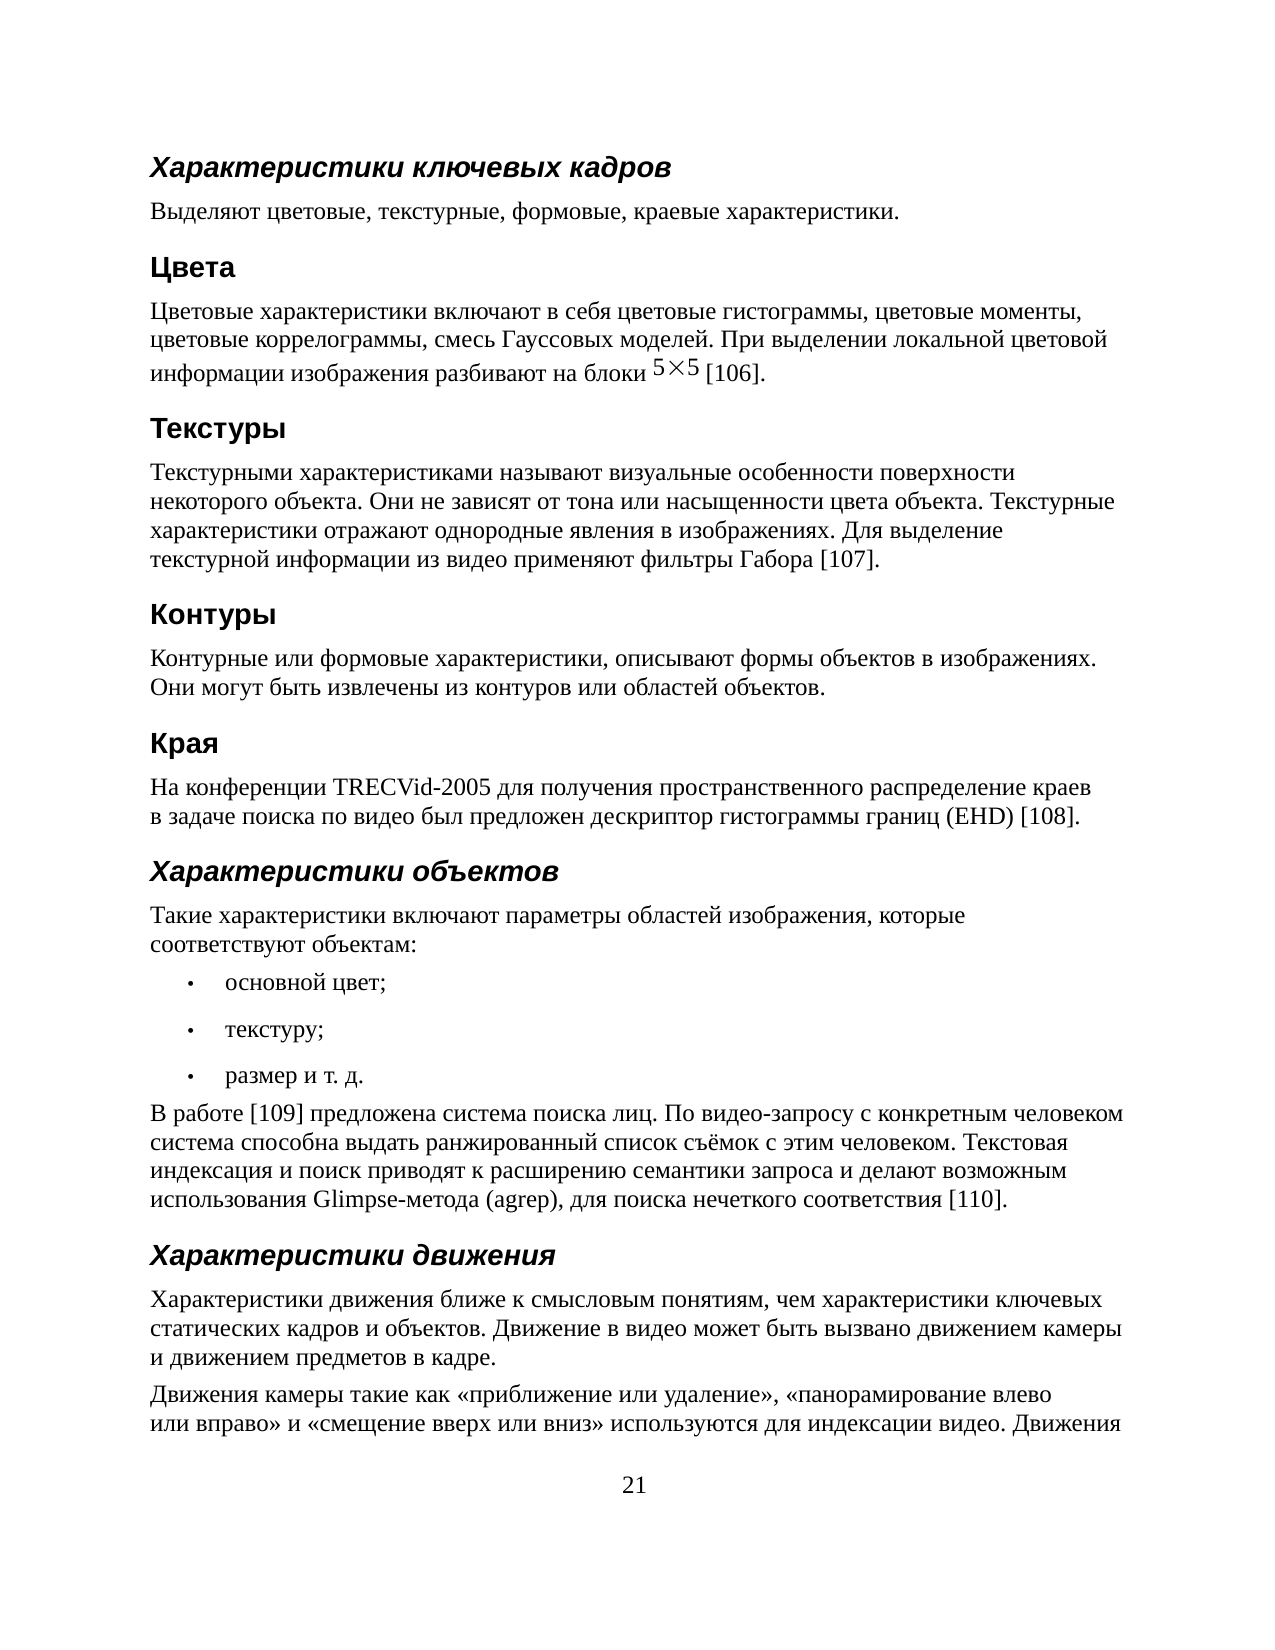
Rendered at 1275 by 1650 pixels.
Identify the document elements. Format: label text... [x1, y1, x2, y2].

subtitle Характеристики объектов [150, 854, 1125, 888]
text Цветовые характеристики включают в себя цветовые гистограммы, цветовые моменты, цветовые коррелограммы, смесь Гауссовых моделей. При выделении локальной цветовой информации изображения разбивают на блоки [106]. [150, 296, 1125, 386]
text Выделяют цветовые, текстурные, формовые, краевые характеристики. [150, 196, 1125, 225]
text Движения камеры такие как «приближение или удаление», «панорамирование влево или вправо» и «смещение вверх или вниз» используются для индексации видео. Движения [150, 1379, 1125, 1437]
subtitle Цвета [150, 250, 1125, 283]
list размер и т. д. [187, 1060, 1125, 1089]
subtitle Текстуры [150, 411, 1125, 445]
subtitle Характеристики движения [150, 1238, 1125, 1272]
text Характеристики движения ближе к смысловым понятиям, чем характеристики ключевых статических кадров и объектов. Движение в видео может быть вызвано движением камеры и движением предметов в кадре. [150, 1284, 1125, 1370]
list текстуру; [187, 1014, 1125, 1042]
text Такие характеристики включают параметры областей изображения, которые соответствуют объектам: [150, 901, 1125, 958]
subtitle Контуры [150, 597, 1125, 631]
text Контурные или формовые характеристики, описывают формы объектов в изображениях. Они могут быть извлечены из контуров или областей объектов. [150, 643, 1125, 701]
subtitle Края [150, 726, 1125, 759]
list основной цвет; [187, 967, 1125, 996]
subtitle Характеристики ключевых кадров [150, 150, 1125, 183]
text На конференции TRECVid-2005 для получения пространственного распределение краев в задаче поиска по видео был предложен дескриптор гистограммы границ (EHD) [108]. [150, 772, 1125, 829]
text В работе [109] предложена система поиска лиц. По видео-запросу с конкретным человеком система способна выдать ранжированный список съёмок с этим человеком. Текстовая индексация и поиск приводят к расширению семантики запроса и делают возможным использования Glimpse-метода (agrep), для поиска нечеткого соответствия [110]. [150, 1098, 1125, 1213]
text Текстурными характеристиками называют визуальные особенности поверхности некоторого объекта. Они не зависят от тона или насыщенности цвета объекта. Текстурные характеристики отражают однородные явления в изображениях. Для выделение текстурной информации из видео применяют фильтры Габора [107]. [150, 457, 1125, 572]
